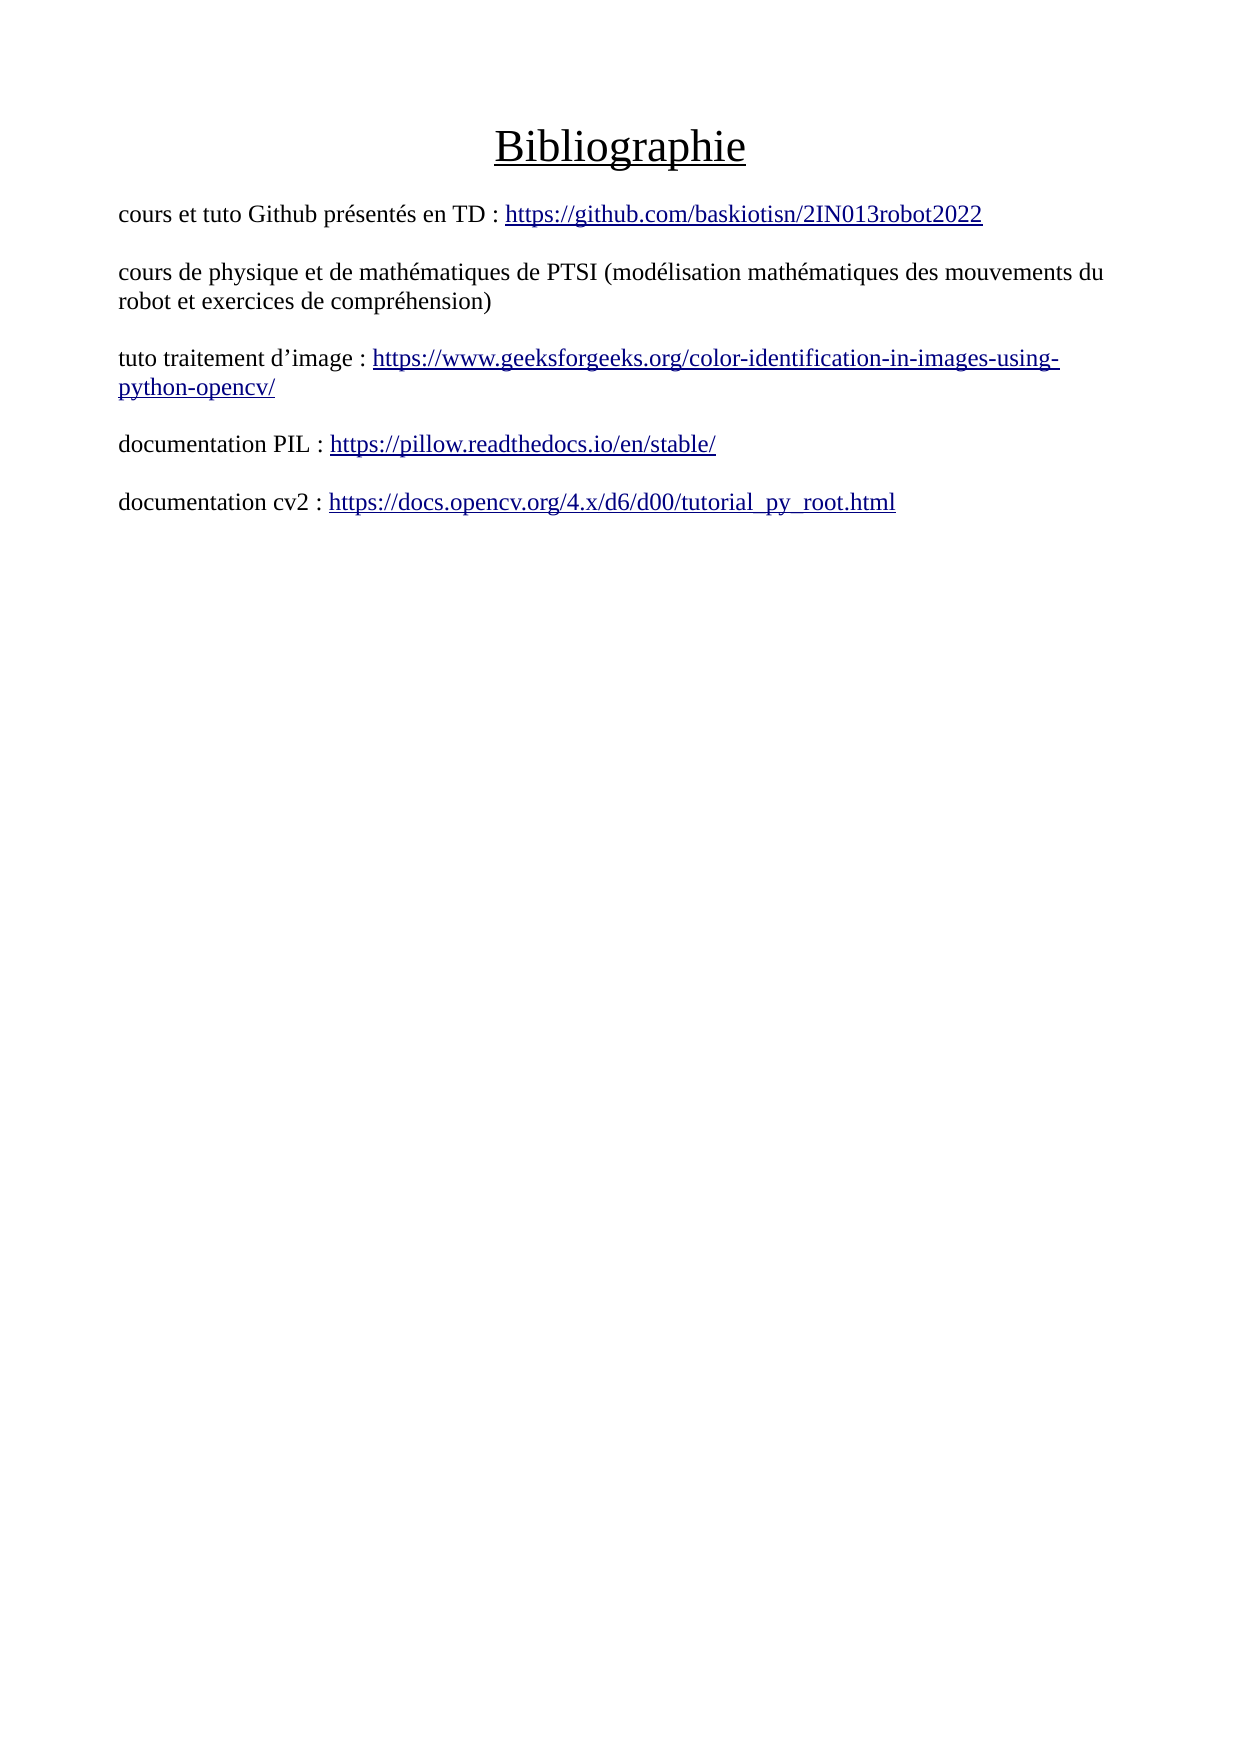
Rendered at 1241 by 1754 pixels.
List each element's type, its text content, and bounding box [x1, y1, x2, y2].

text cours et tuto Github présentés en TD : https://github.com/baskiotisn/2IN013robot2022 [118, 199, 1122, 228]
text tuto traitement d’image : https://www.geeksforgeeks.org/color-identification-in-images-using-python-opencv/ [118, 343, 1122, 401]
text documentation PIL : https://pillow.readthedocs.io/en/stable/ [118, 429, 1122, 458]
text documentation cv2 : https://docs.opencv.org/4.x/d6/d00/tutorial_py_root.html [118, 487, 1122, 516]
text Bibliographie [118, 118, 1122, 171]
text cours de physique et de mathématiques de PTSI (modélisation mathématiques des mouvements du robot et exercices de compréhension) [118, 257, 1122, 314]
